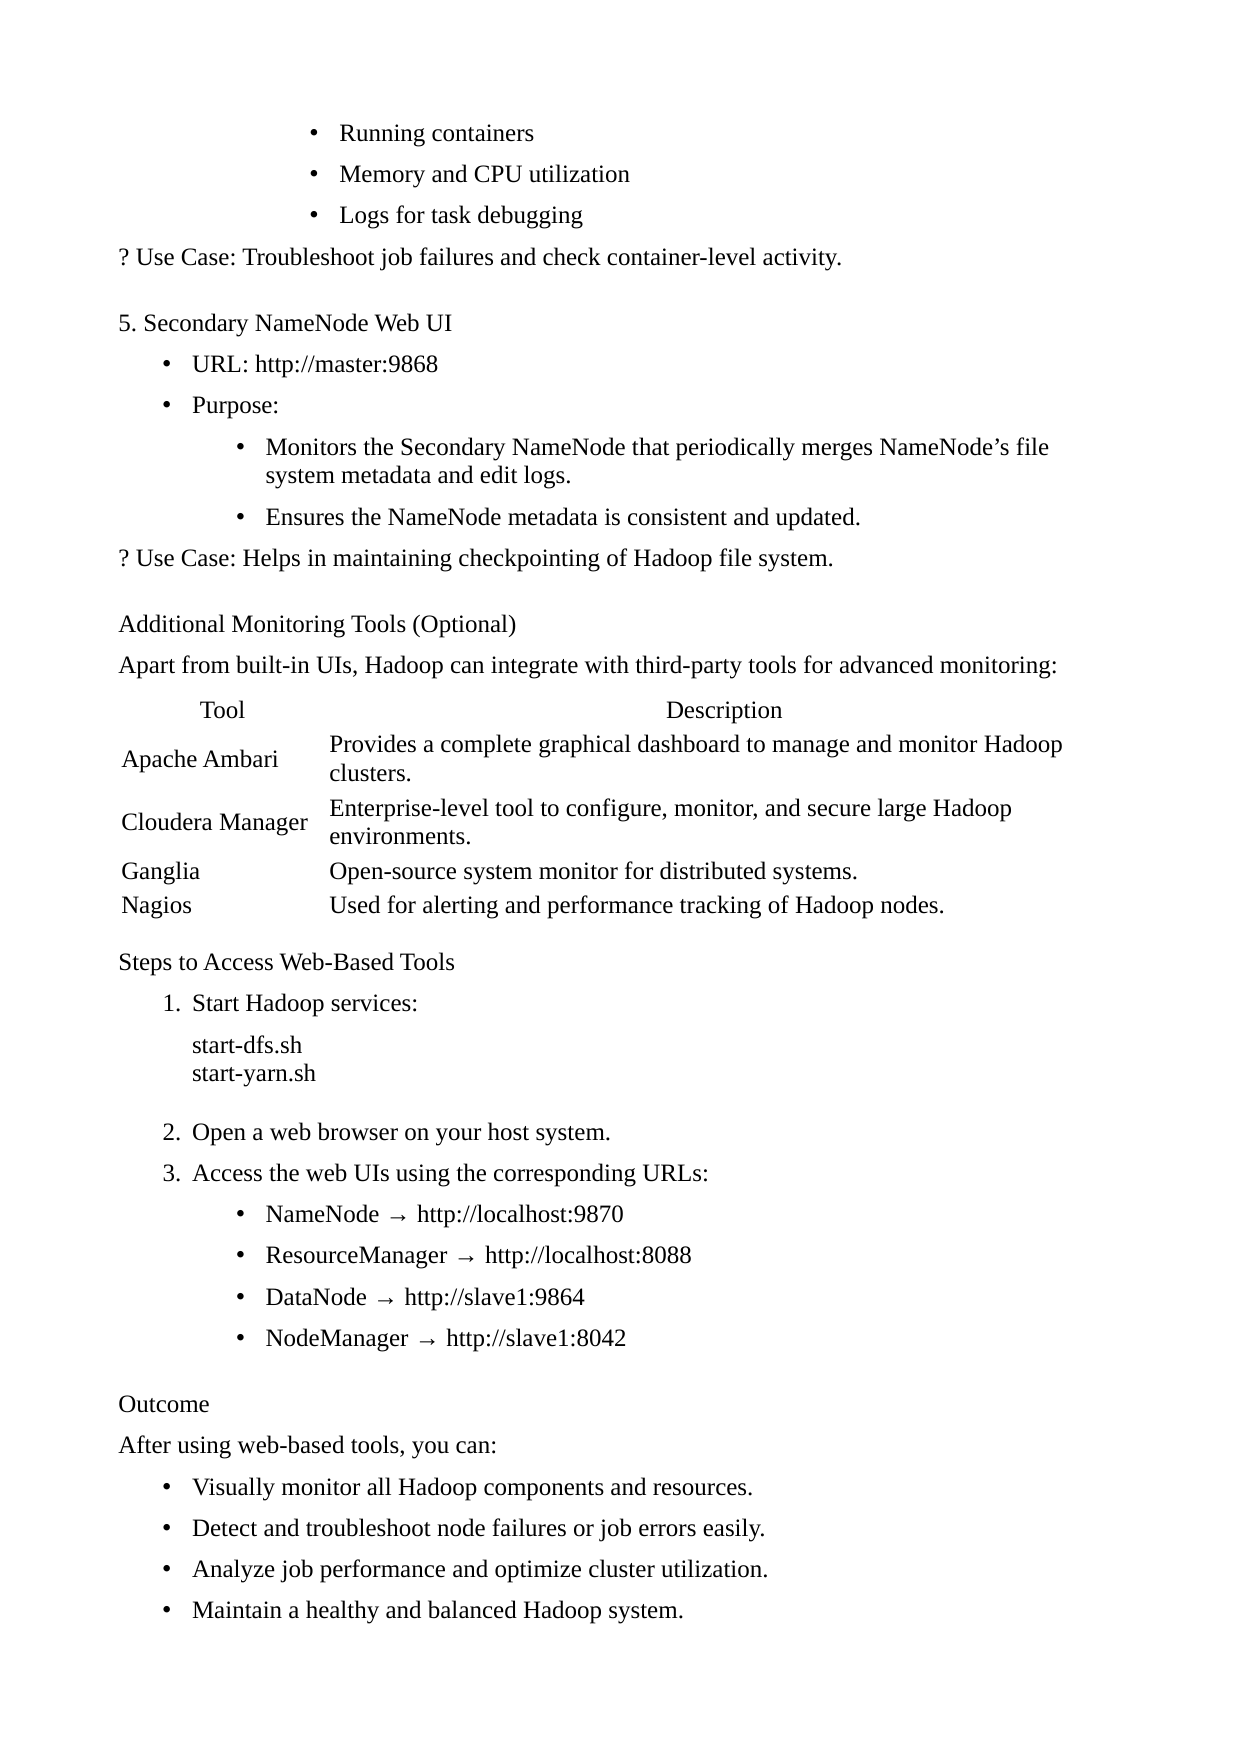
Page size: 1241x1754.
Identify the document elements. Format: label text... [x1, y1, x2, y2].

list Analyze job performance and optimize cluster utilization. [162, 1554, 1122, 1583]
text After using web-based tools, you can: [118, 1431, 1122, 1459]
table_cell Provides a complete graphical dashboard to manage and monitor Hadoop clusters. [326, 726, 1122, 790]
list Access the web UIs using the corresponding URLs: [162, 1158, 1122, 1187]
subtitle 5. Secondary NameNode Web UI [118, 308, 1122, 337]
text Apart from built-in UIs, Hadoop can integrate with third-party tools for advanced monitoring: [118, 651, 1122, 679]
list Visually monitor all Hadoop components and resources. [162, 1472, 1122, 1501]
table_cell Open-source system monitor for distributed systems. [326, 853, 1122, 888]
list Ensures the NameNode metadata is consistent and updated. [236, 502, 1122, 531]
list Running containers [309, 118, 1122, 147]
list Purpose: [162, 391, 1122, 419]
table_cell Ganglia [118, 853, 326, 888]
list Start Hadoop services: [162, 988, 1122, 1017]
list Logs for task debugging [309, 201, 1122, 229]
table_cell Nagios [118, 888, 326, 922]
list Maintain a healthy and balanced Hadoop system. [162, 1596, 1122, 1624]
list NodeManager → http://slave1:8042 [236, 1323, 1122, 1352]
list Monitors the Secondary NameNode that periodically merges NameNode’s file system metadata and edit logs. [236, 432, 1122, 489]
subtitle Steps to Access Web-Based Tools [118, 947, 1122, 976]
list NameNode → http://localhost:9870 [236, 1199, 1122, 1228]
list DataNode → http://slave1:9864 [236, 1282, 1122, 1311]
table_cell Apache Ambari [118, 726, 326, 790]
list ResourceManager → http://localhost:8088 [236, 1241, 1122, 1269]
list start-dfs.sh [162, 1030, 1122, 1058]
text ? Use Case: Troubleshoot job failures and check container-level activity. [118, 242, 1122, 271]
subtitle Outcome [118, 1389, 1122, 1418]
table_cell Enterprise-level tool to configure, monitor, and secure large Hadoop environments. [326, 790, 1122, 853]
subtitle Additional Monitoring Tools (Optional) [118, 609, 1122, 638]
table_header Tool [118, 692, 326, 726]
list Open a web browser on your host system. [162, 1117, 1122, 1146]
list Detect and troubleshoot node failures or job errors easily. [162, 1513, 1122, 1542]
list URL: http://master:9868 [162, 349, 1122, 378]
text ? Use Case: Helps in maintaining checkpointing of Hadoop file system. [118, 543, 1122, 572]
table_header Description [326, 692, 1122, 726]
table_cell Used for alerting and performance tracking of Hadoop nodes. [326, 888, 1122, 922]
list start-yarn.sh [162, 1058, 1122, 1087]
table_cell Cloudera Manager [118, 790, 326, 853]
list Memory and CPU utilization [309, 159, 1122, 188]
